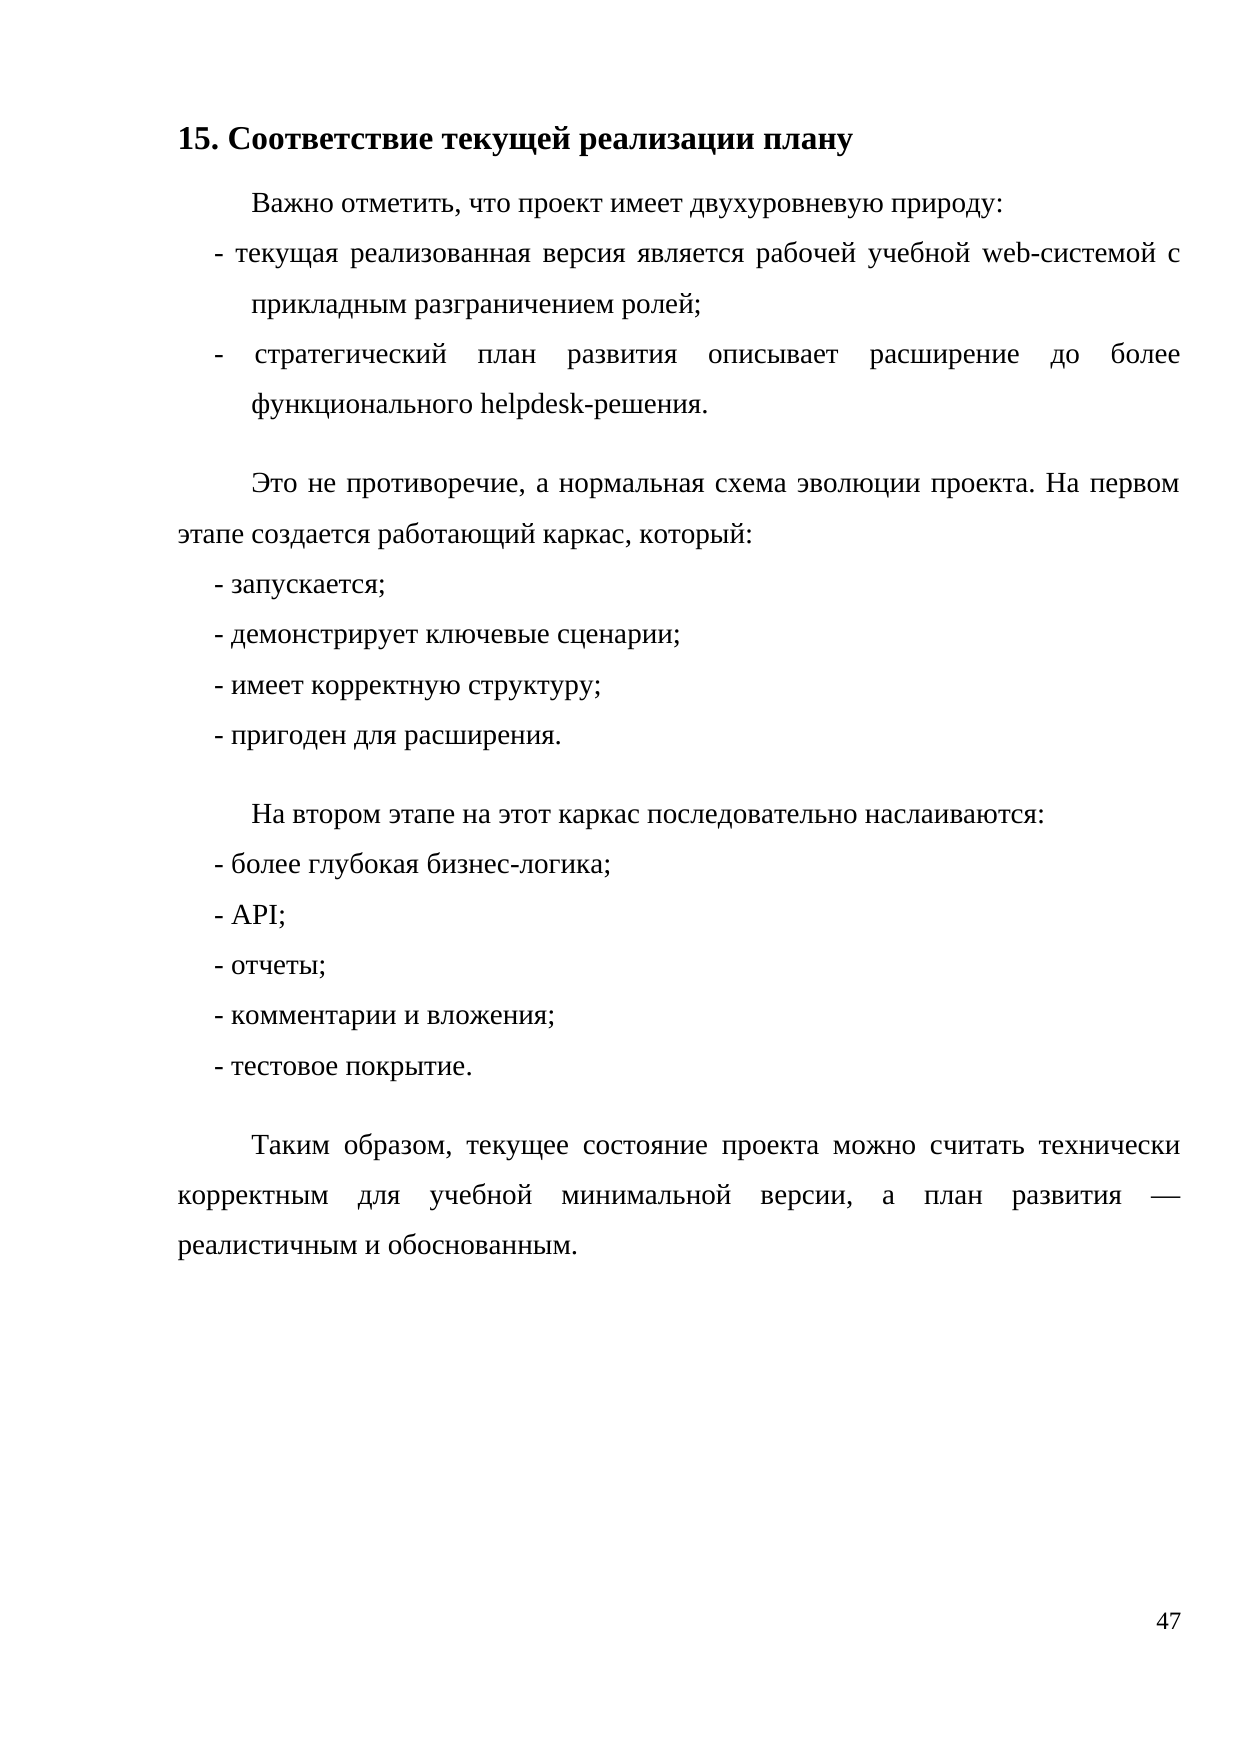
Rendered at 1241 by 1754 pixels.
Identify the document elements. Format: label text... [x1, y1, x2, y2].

text - запускается; [214, 566, 1181, 600]
text - текущая реализованная версия является рабочей учебной web-системой с прикладным разграничением ролей; [214, 236, 1181, 319]
text - отчеты; [214, 947, 1181, 981]
text - более глубокая бизнес-логика; [214, 846, 1181, 880]
text - комментарии и вложения; [214, 997, 1181, 1031]
text - пригоден для расширения. [214, 717, 1181, 751]
text На втором этапе на этот каркас последовательно наслаиваются: [177, 796, 1181, 830]
text - стратегический план развития описывает расширение до более функционального helpdesk-решения. [214, 336, 1181, 420]
text - тестовое покрытие. [214, 1048, 1181, 1081]
subtitle 15. Соответствие текущей реализации плану [177, 118, 1181, 156]
text Важно отметить, что проект имеет двухуровневую природу: [177, 185, 1181, 219]
text - демонстрирует ключевые сценарии; [214, 616, 1181, 650]
text - имеет корректную структуру; [214, 667, 1181, 700]
text - API; [214, 897, 1181, 930]
text Это не противоречие, а нормальная схема эволюции проекта. На первом этапе создается работающий каркас, который: [177, 466, 1181, 549]
text Таким образом, текущее состояние проекта можно считать технически корректным для учебной минимальной версии, а план развития — реалистичным и обоснованным. [177, 1127, 1181, 1261]
